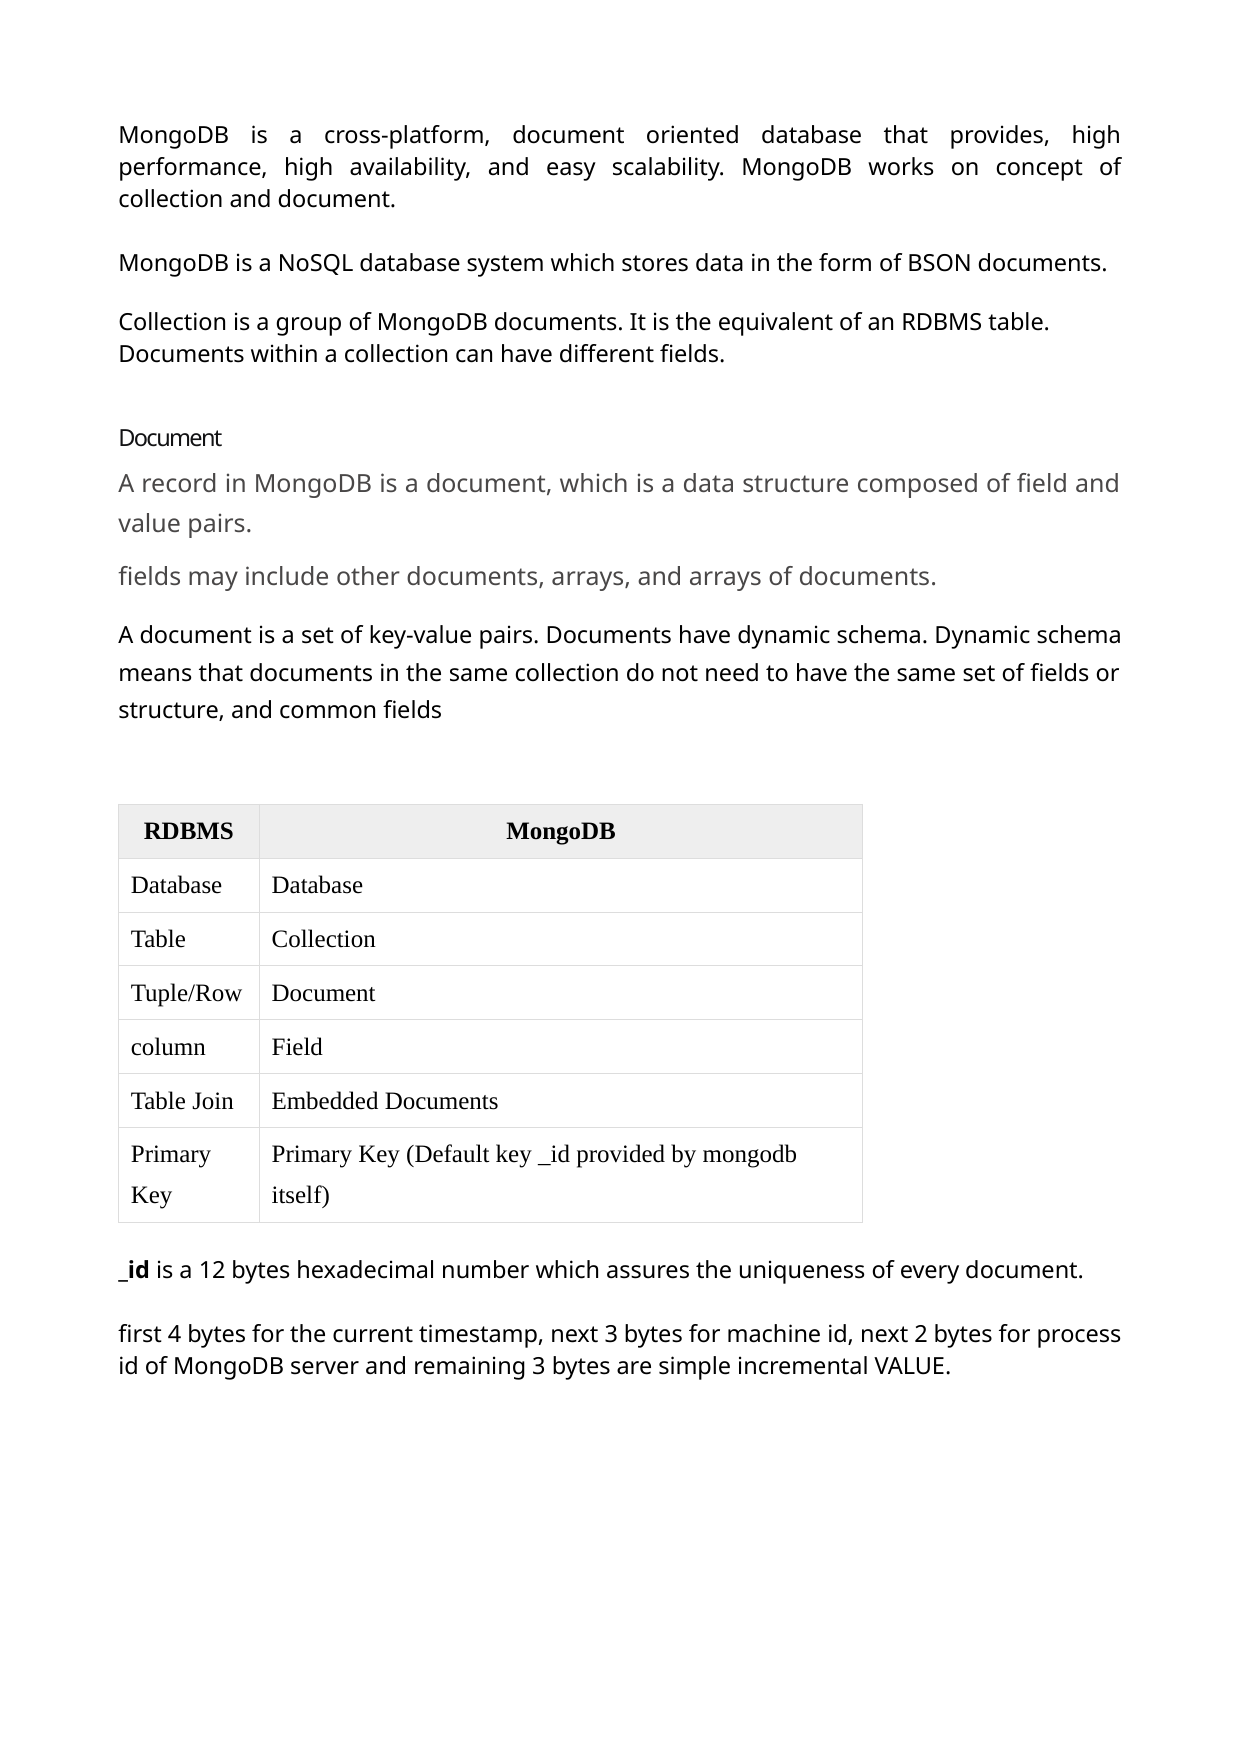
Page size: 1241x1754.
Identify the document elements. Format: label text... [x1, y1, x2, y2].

subtitle Document [118, 422, 1122, 454]
text _id is a 12 bytes hexadecimal number which assures the uniqueness of every document. [118, 1254, 1122, 1286]
table_cell Document [260, 966, 862, 1019]
text A document is a set of key-value pairs. Documents have dynamic schema. Dynamic schema means that documents in the same collection do not need to have the same set of fields or structure, and common fields [118, 613, 1122, 725]
text fields may include other documents, arrays, and arrays of documents. [118, 559, 1122, 593]
table_cell Database [260, 859, 862, 912]
table_cell column [119, 1020, 259, 1073]
text Documents within a collection can have different fields. [118, 337, 1122, 369]
table_cell Tuple/Row [119, 966, 259, 1019]
text MongoDB is a NoSQL database system which stores data in the form of BSON documents. [118, 246, 1122, 278]
table_cell Field [260, 1020, 862, 1073]
table_cell Table Join [119, 1074, 259, 1127]
table_cell Embedded Documents [260, 1074, 862, 1127]
table_cell Database [119, 859, 259, 912]
table_cell Primary Key (Default key _id provided by mongodb itself) [260, 1128, 862, 1222]
table_header MongoDB [260, 805, 862, 858]
table_cell Table [119, 913, 259, 965]
table_cell Collection [260, 913, 862, 965]
text Collection is a group of MongoDB documents. It is the equivalent of an RDBMS table. [118, 305, 1122, 337]
table_header RDBMS [119, 805, 259, 858]
text A record in MongoDB is a document, which is a data structure composed of field and value pairs. [118, 466, 1122, 539]
text MongoDB is a cross-platform, document oriented database that provides, high performance, high availability, and easy scalability. MongoDB works on concept of collection and document. [118, 118, 1122, 214]
text first 4 bytes for the current timestamp, next 3 bytes for machine id, next 2 bytes for process id of MongoDB server and remaining 3 bytes are simple incremental VALUE. [118, 1318, 1122, 1382]
table_cell Primary Key [119, 1128, 259, 1222]
